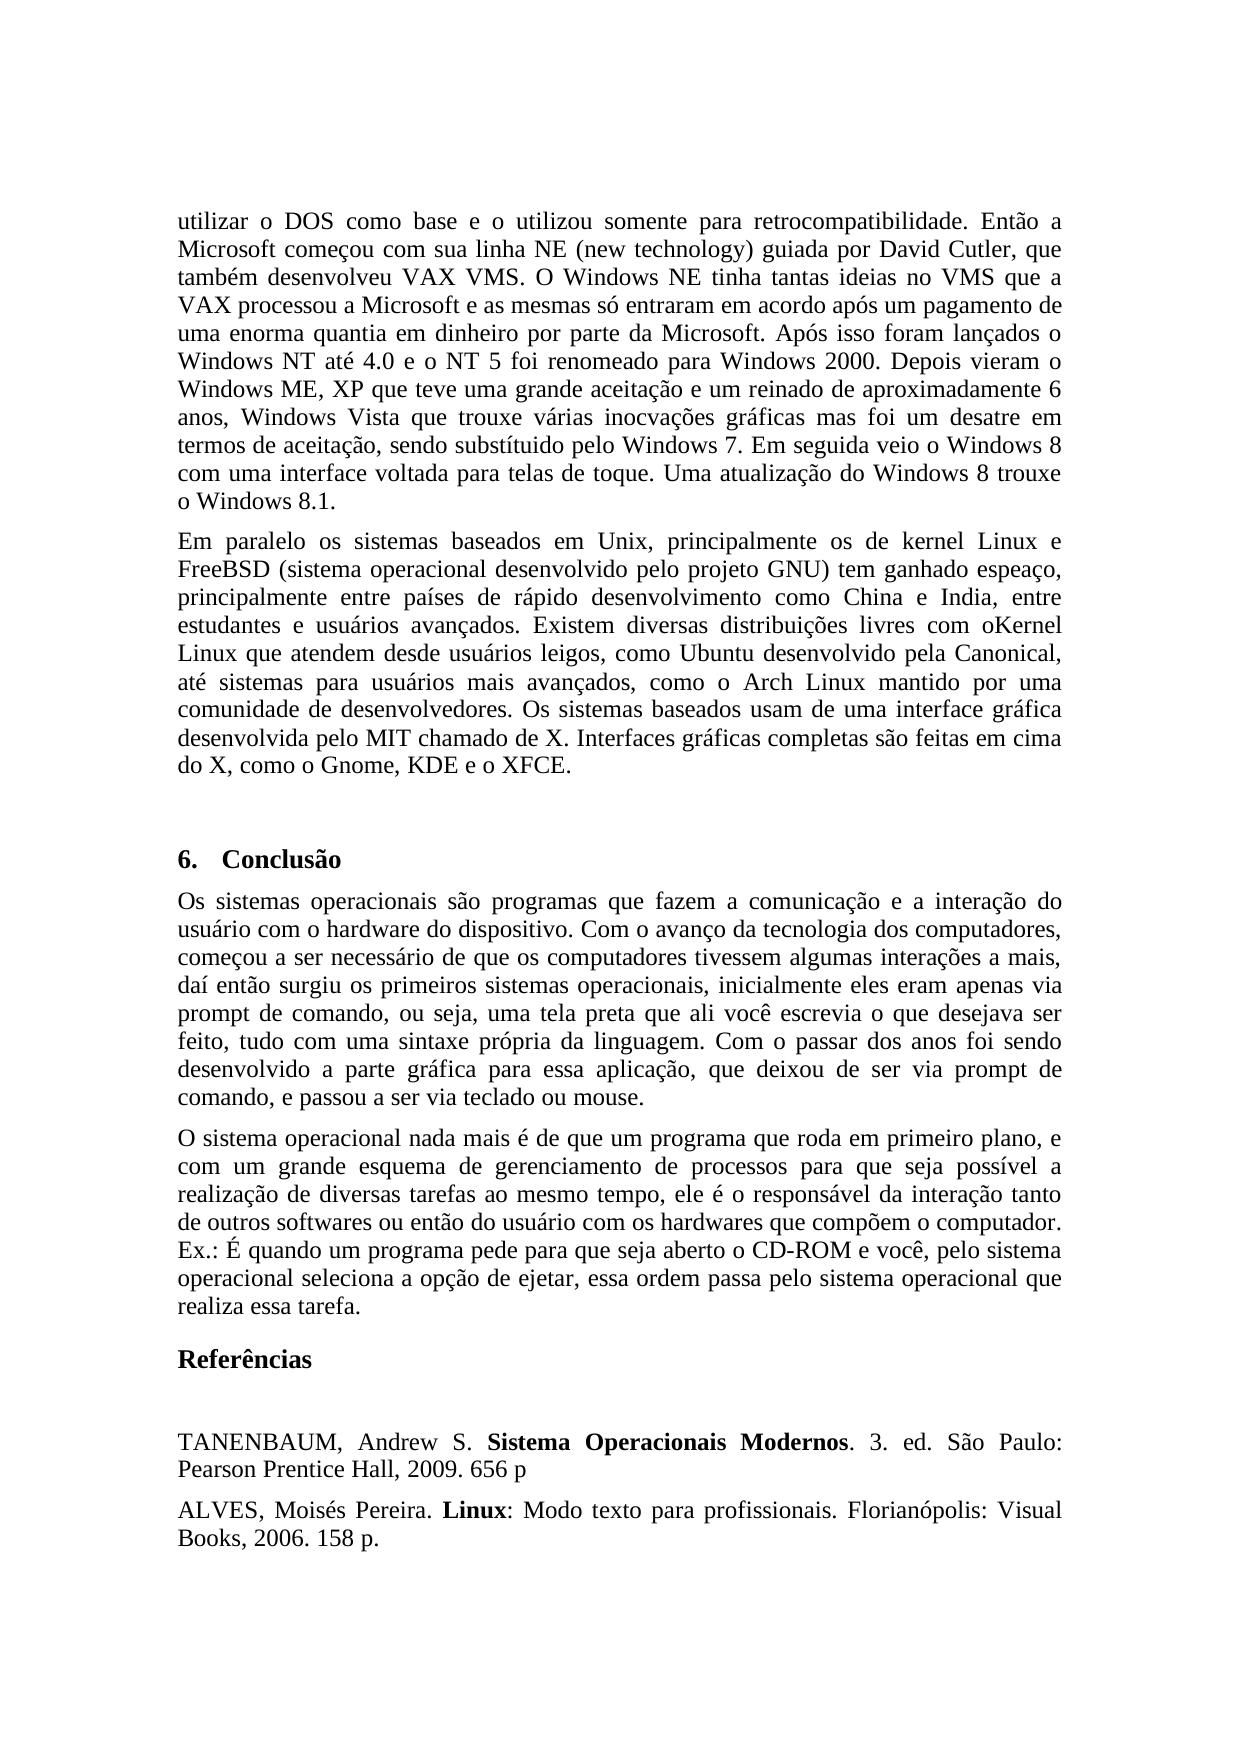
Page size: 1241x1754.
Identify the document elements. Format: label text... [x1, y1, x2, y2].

text ALVES, Moisés Pereira. Linux: Modo texto para profissionais. Florianópolis: Visual Books, 2006. 158 p. [177, 1496, 1063, 1552]
title Conclusão [177, 845, 1063, 875]
text O sistema operacional nada mais é de que um programa que roda em primeiro plano, e com um grande esquema de gerenciamento de processos para que seja possível a realização de diversas tarefas ao mesmo tempo, ele é o responsável da interação tanto de outros softwares ou então do usuário com os hardwares que compõem o computador. Ex.: É quando um programa pede para que seja aberto o CD-ROM e você, pelo sistema operacional seleciona a opção de ejetar, essa ordem passa pelo sistema operacional que realiza essa tarefa. [177, 1124, 1063, 1320]
text Referências [177, 1344, 1063, 1374]
text Em paralelo os sistemas baseados em Unix, principalmente os de kernel Linux e FreeBSD (sistema operacional desenvolvido pelo projeto GNU) tem ganhado espeaço, principalmente entre países de rápido desenvolvimento como China e India, entre estudantes e usuários avançados. Existem diversas distribuições livres com oKernel Linux que atendem desde usuários leigos, como Ubuntu desenvolvido pela Canonical, até sistemas para usuários mais avançados, como o Arch Linux mantido por uma comunidade de desenvolvedores. Os sistemas baseados usam de uma interface gráfica desenvolvida pelo MIT chamado de X. Interfaces gráficas completas são feitas em cima do X, como o Gnome, KDE e o XFCE. [177, 527, 1063, 779]
text TANENBAUM, Andrew S. Sistema Operacionais Modernos. 3. ed. São Paulo: Pearson Prentice Hall, 2009. 656 p [177, 1427, 1063, 1483]
text utilizar o DOS como base e o utilizou somente para retrocompatibilidade. Então a Microsoft começou com sua linha NE (new technology) guiada por David Cutler, que também desenvolveu VAX VMS. O Windows NE tinha tantas ideias no VMS que a VAX processou a Microsoft e as mesmas só entraram em acordo após um pagamento de uma enorma quantia em dinheiro por parte da Microsoft. Após isso foram lançados o Windows NT até 4.0 e o NT 5 foi renomeado para Windows 2000. Depois vieram o Windows ME, XP que teve uma grande aceitação e um reinado de aproximadamente 6 anos, Windows Vista que trouxe várias inocvações gráficas mas foi um desatre em termos de aceitação, sendo substítuido pelo Windows 7. Em seguida veio o Windows 8 com uma interface voltada para telas de toque. Uma atualização do Windows 8 trouxe o Windows 8.1. [177, 207, 1063, 515]
text Os sistemas operacionais são programas que fazem a comunicação e a interação do usuário com o hardware do dispositivo. Com o avanço da tecnologia dos computadores, começou a ser necessário de que os computadores tivessem algumas interações a mais, daí então surgiu os primeiros sistemas operacionais, inicialmente eles eram apenas via prompt de comando, ou seja, uma tela preta que ali você escrevia o que desejava ser feito, tudo com uma sintaxe própria da linguagem. Com o passar dos anos foi sendo desenvolvido a parte gráfica para essa aplicação, que deixou de ser via prompt de comando, e passou a ser via teclado ou mouse. [177, 887, 1063, 1111]
